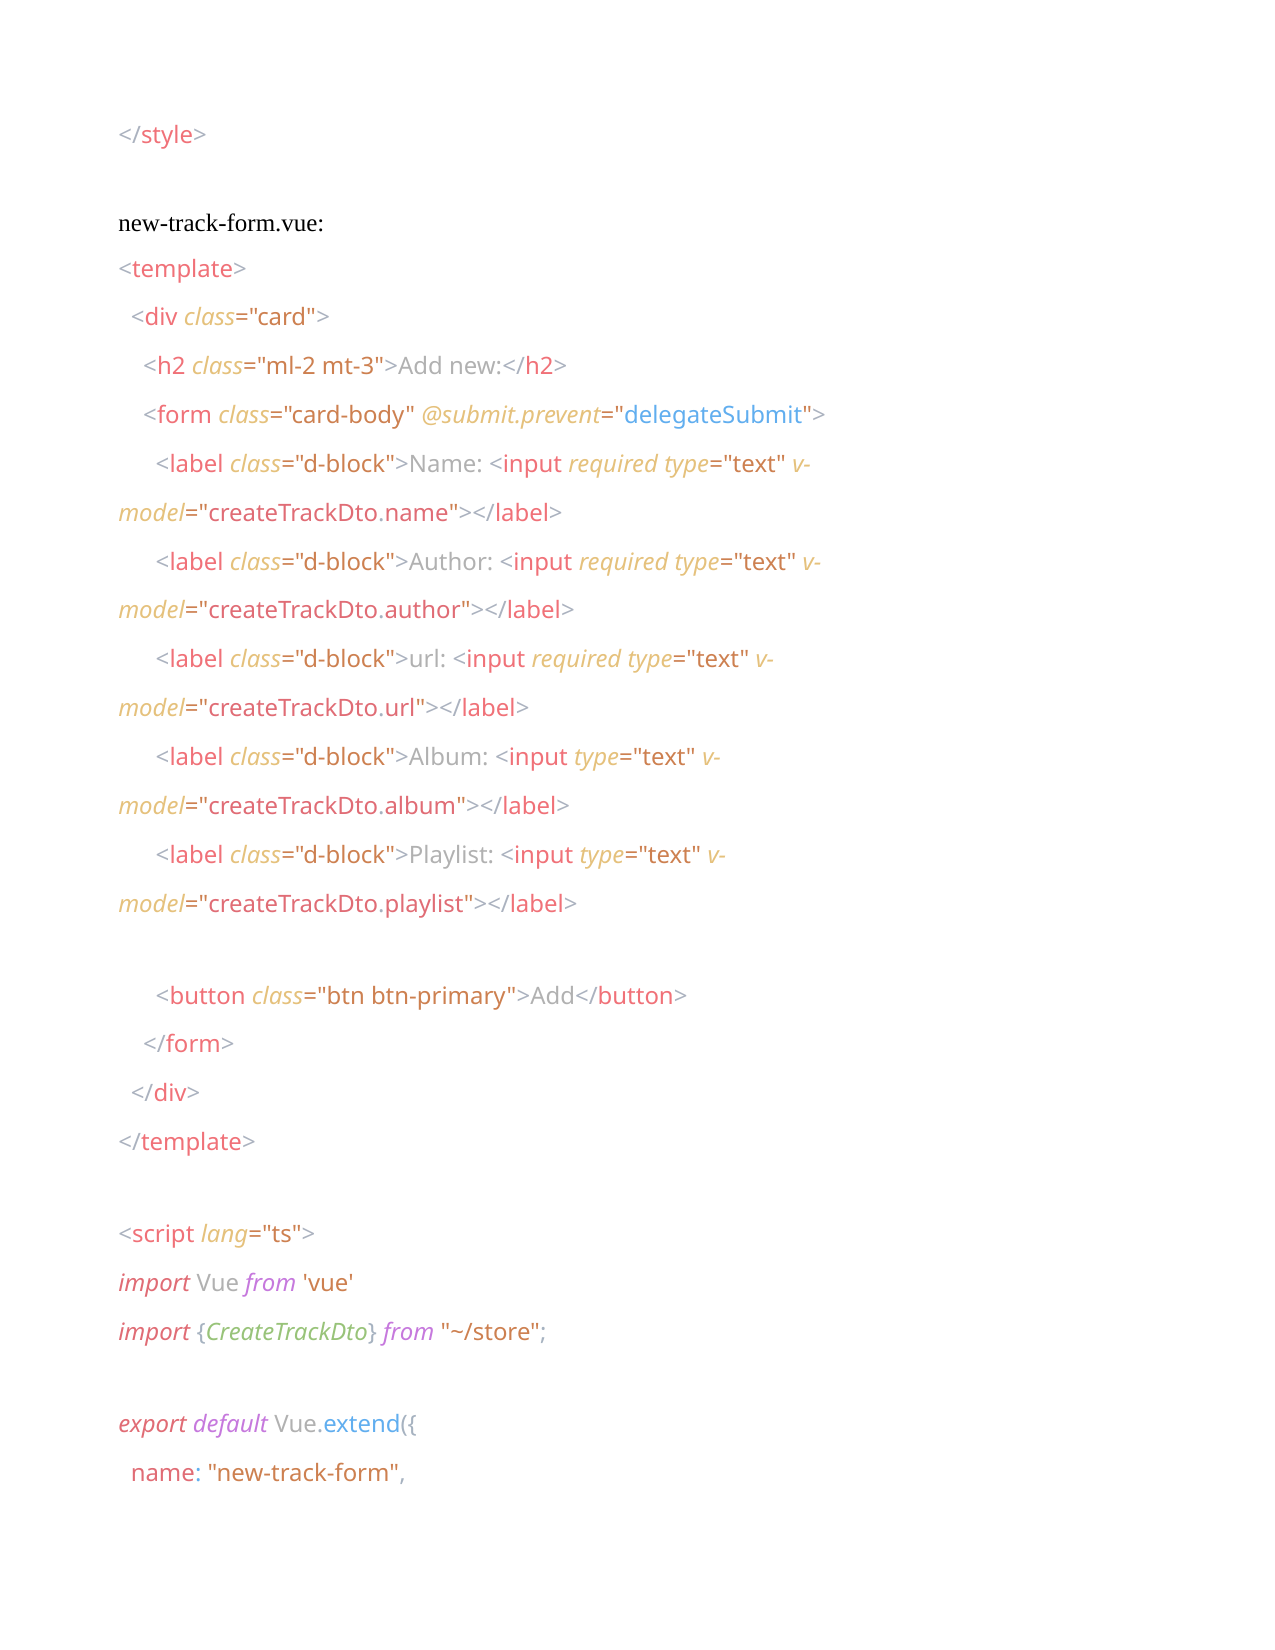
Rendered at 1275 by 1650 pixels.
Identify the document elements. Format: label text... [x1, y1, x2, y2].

text </style> [118, 118, 1157, 194]
text <template> <div class="card"> <h2 class="ml-2 mt-3">Add new:</h2> <form class="card-body" @submit.prevent="delegateSubmit"> <label class="d-block">Name: <input required type="text" v-model="createTrackDto.name"></label> <label class="d-block">Author: <input required type="text" v-model="createTrackDto.author"></label> <label class="d-block">url: <input required type="text" v-model="createTrackDto.url"></label> <label class="d-block">Album: <input type="text" v-model="createTrackDto.album"></label> <label class="d-block">Playlist: <input type="text" v-model="createTrackDto.playlist"></label> <button class="btn btn-primary">Add</button> </form> </div> </template> <script lang="ts"> import Vue from 'vue' import {CreateTrackDto} from "~/store"; export default Vue.extend({ name: "new-track-form", [118, 251, 1157, 1488]
text new-track-form.vue: [118, 208, 1157, 237]
